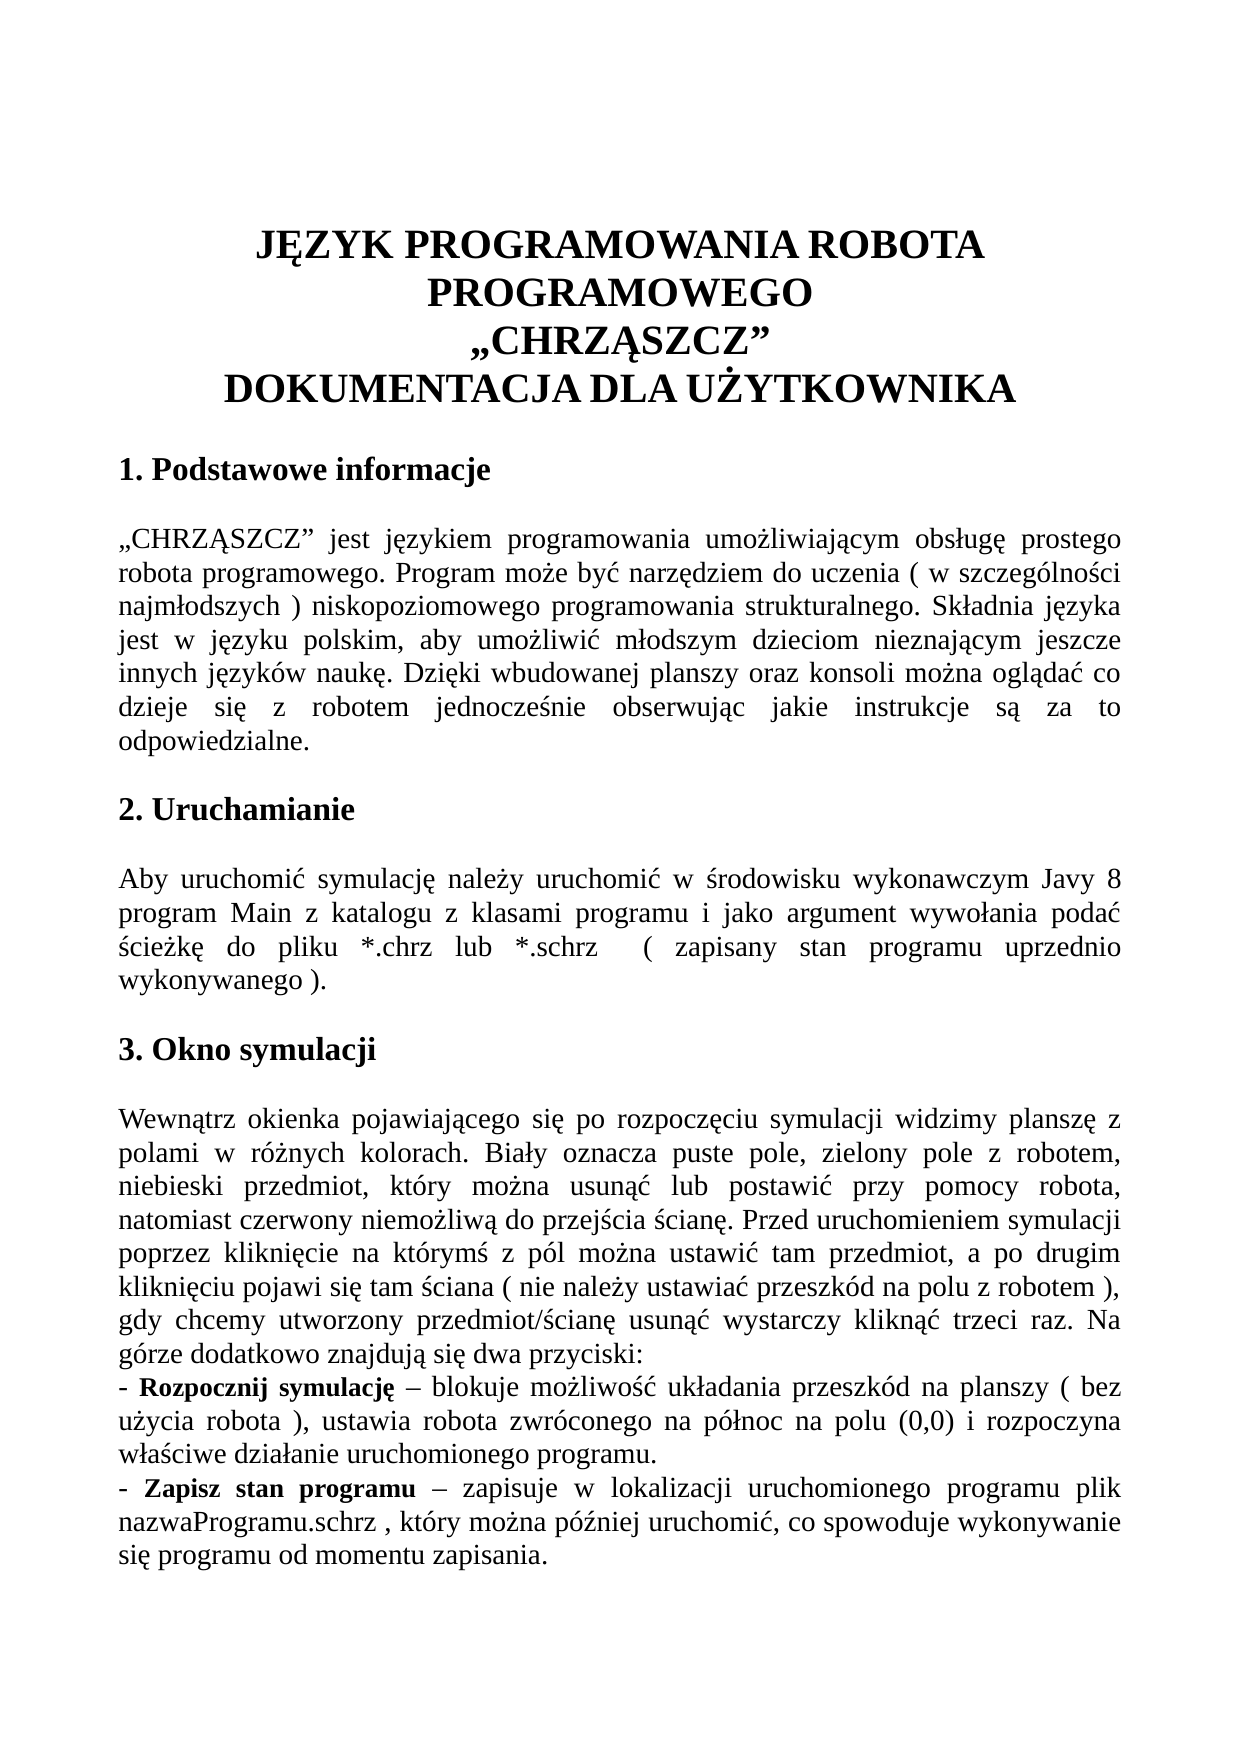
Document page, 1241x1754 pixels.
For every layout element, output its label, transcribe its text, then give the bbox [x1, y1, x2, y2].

text „CHRZĄSZCZ” jest językiem programowania umożliwiającym obsługę prostego robota programowego. Program może być narzędziem do uczenia ( w szczególności najmłodszych ) niskopoziomowego programowania strukturalnego. Składnia języka jest w języku polskim, aby umożliwić młodszym dzieciom nieznającym jeszcze innych języków naukę. Dzięki wbudowanej planszy oraz konsoli można oglądać co dzieje się z robotem jednocześnie obserwując jakie instrukcje są za to odpowiedzialne. [118, 521, 1122, 756]
text - Rozpocznij symulację – blokuje możliwość układania przeszkód na planszy ( bez użycia robota ), ustawia robota zwróconego na północ na polu (0,0) i rozpoczyna właściwe działanie uruchomionego programu. [118, 1369, 1122, 1470]
text 2. Uruchamianie [118, 790, 1122, 828]
text 1. Podstawowe informacje [118, 449, 1122, 488]
text Aby uruchomić symulację należy uruchomić w środowisku wykonawczym Javy 8 program Main z katalogu z klasami programu i jako argument wywołania podać ścieżkę do pliku *.chrz lub *.schrz ( zapisany stan programu uprzednio wykonywanego ). [118, 862, 1122, 996]
text 3. Okno symulacji [118, 1029, 1122, 1068]
text DOKUMENTACJA DLA UŻYTKOWNIKA [118, 363, 1122, 411]
text JĘZYK PROGRAMOWANIA ROBOTA PROGRAMOWEGO [118, 219, 1122, 315]
text Wewnątrz okienka pojawiającego się po rozpoczęciu symulacji widzimy planszę z polami w różnych kolorach. Biały oznacza puste pole, zielony pole z robotem, niebieski przedmiot, który można usunąć lub postawić przy pomocy robota, natomiast czerwony niemożliwą do przejścia ścianę. Przed uruchomieniem symulacji poprzez kliknięcie na którymś z pól można ustawić tam przedmiot, a po drugim kliknięciu pojawi się tam ściana ( nie należy ustawiać przeszkód na polu z robotem ), gdy chcemy utworzony przedmiot/ścianę usunąć wystarczy kliknąć trzeci raz. Na górze dodatkowo znajdują się dwa przyciski: [118, 1101, 1122, 1369]
text - Zapisz stan programu – zapisuje w lokalizacji uruchomionego programu plik nazwaProgramu.schrz , który można później uruchomić, co spowoduje wykonywanie się programu od momentu zapisania. [118, 1470, 1122, 1571]
text „CHRZĄSZCZ” [118, 315, 1122, 363]
